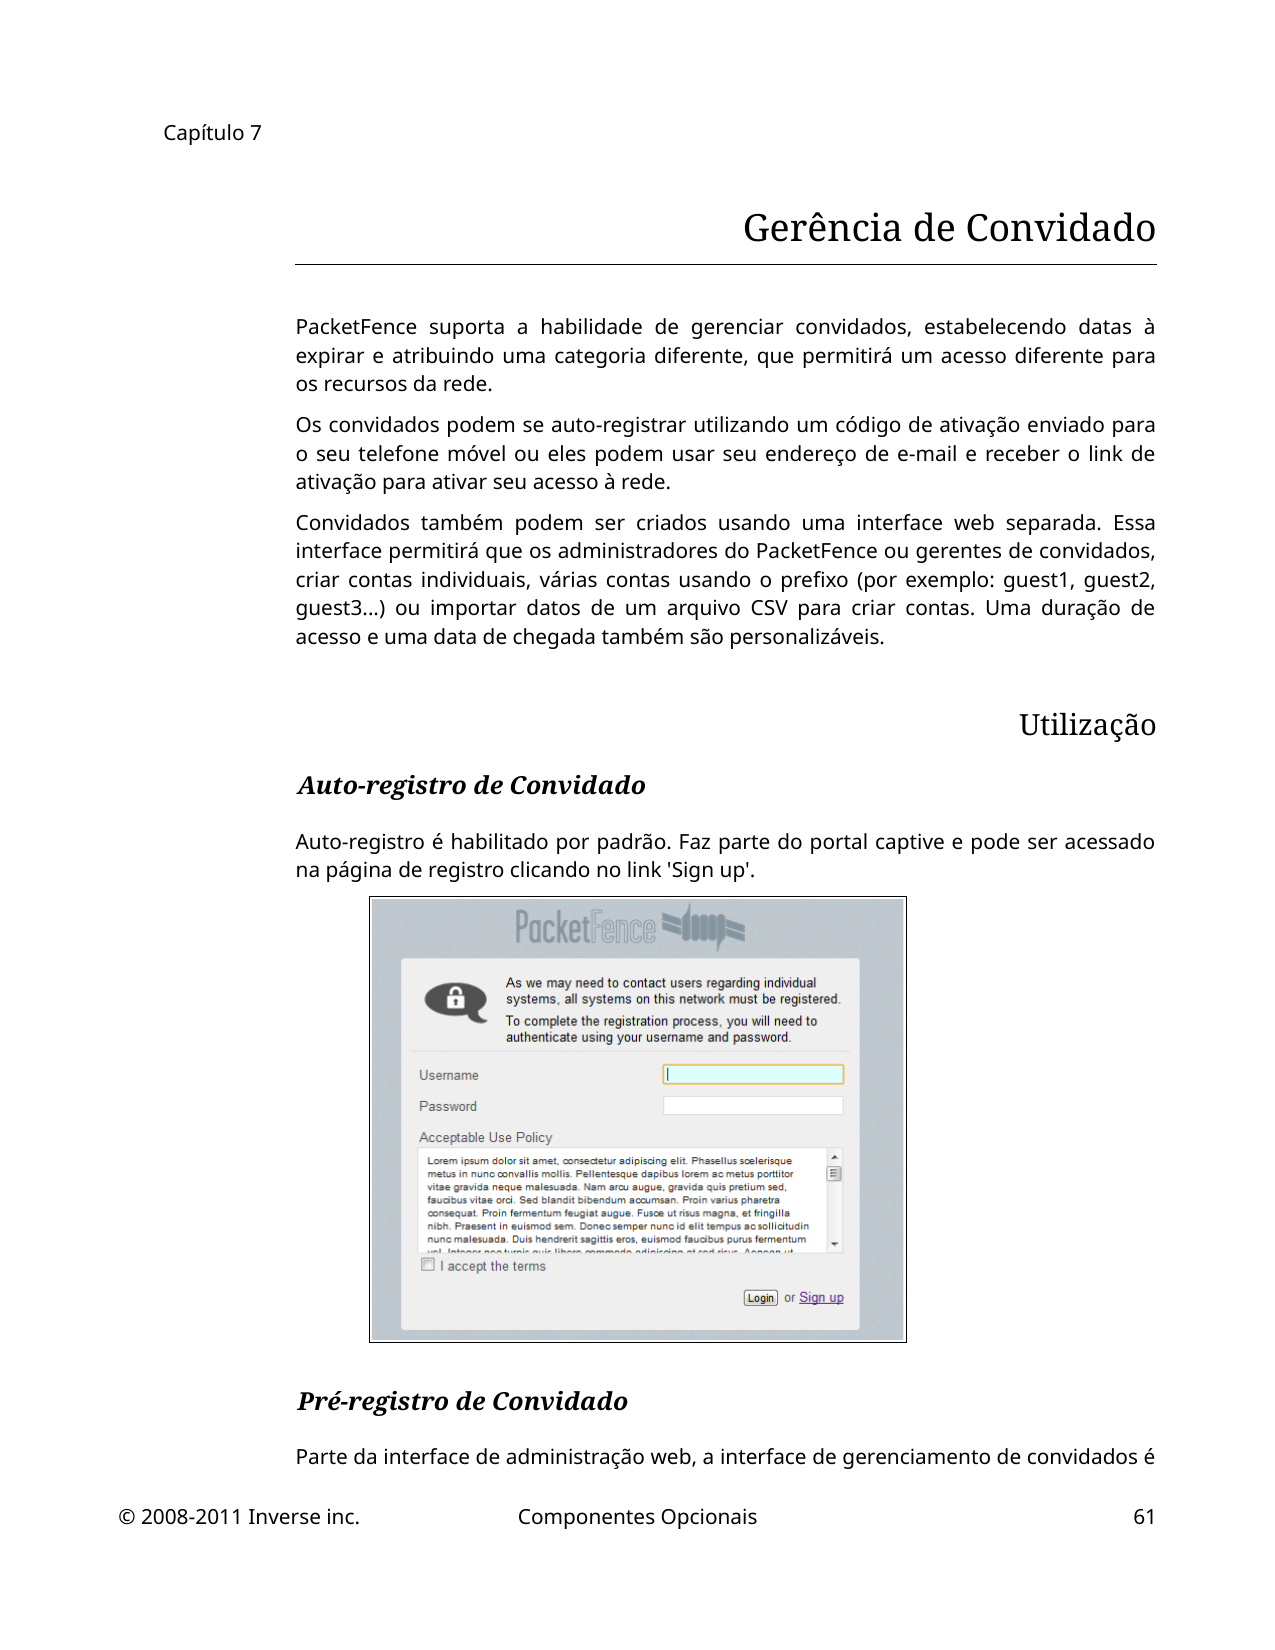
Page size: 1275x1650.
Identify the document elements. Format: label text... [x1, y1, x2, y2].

text Parte da interface de administração web, a interface de gerenciamento de convidados é [295, 1442, 1157, 1470]
text Convidados também podem ser criados usando uma interface web separada. Essa interface permitirá que os administradores do PacketFence ou gerentes de convidados, criar contas individuais, várias contas usando o prefixo (por exemplo: guest1, guest2, guest3...) ou importar datos de um arquivo CSV para criar contas. Uma duração de acesso e uma data de chegada também são personalizáveis. [295, 508, 1157, 650]
text PacketFence suporta a habilidade de gerenciar convidados, estabelecendo datas à expirar e atribuindo uma categoria diferente, que permitirá um acesso diferente para os recursos da rede. [295, 312, 1157, 398]
subtitle Pré-registro de Convidado [260, 1383, 1157, 1417]
text Os convidados podem se auto-registrar utilizando um código de ativação enviado para o seu telefone móvel ou eles podem usar seu endereço de e-mail e receber o link de ativação para ativar seu acesso à rede. [295, 410, 1157, 496]
subtitle Utilização [295, 704, 1157, 743]
text Auto-registro é habilitado por padrão. Faz parte do portal captive e pode ser acessado na página de registro clicando no link 'Sign up'. [295, 827, 1157, 884]
picture [371, 899, 904, 1340]
subtitle Gerência de Convidado [295, 201, 1157, 264]
subtitle Auto-registro de Convidado [260, 768, 1157, 802]
